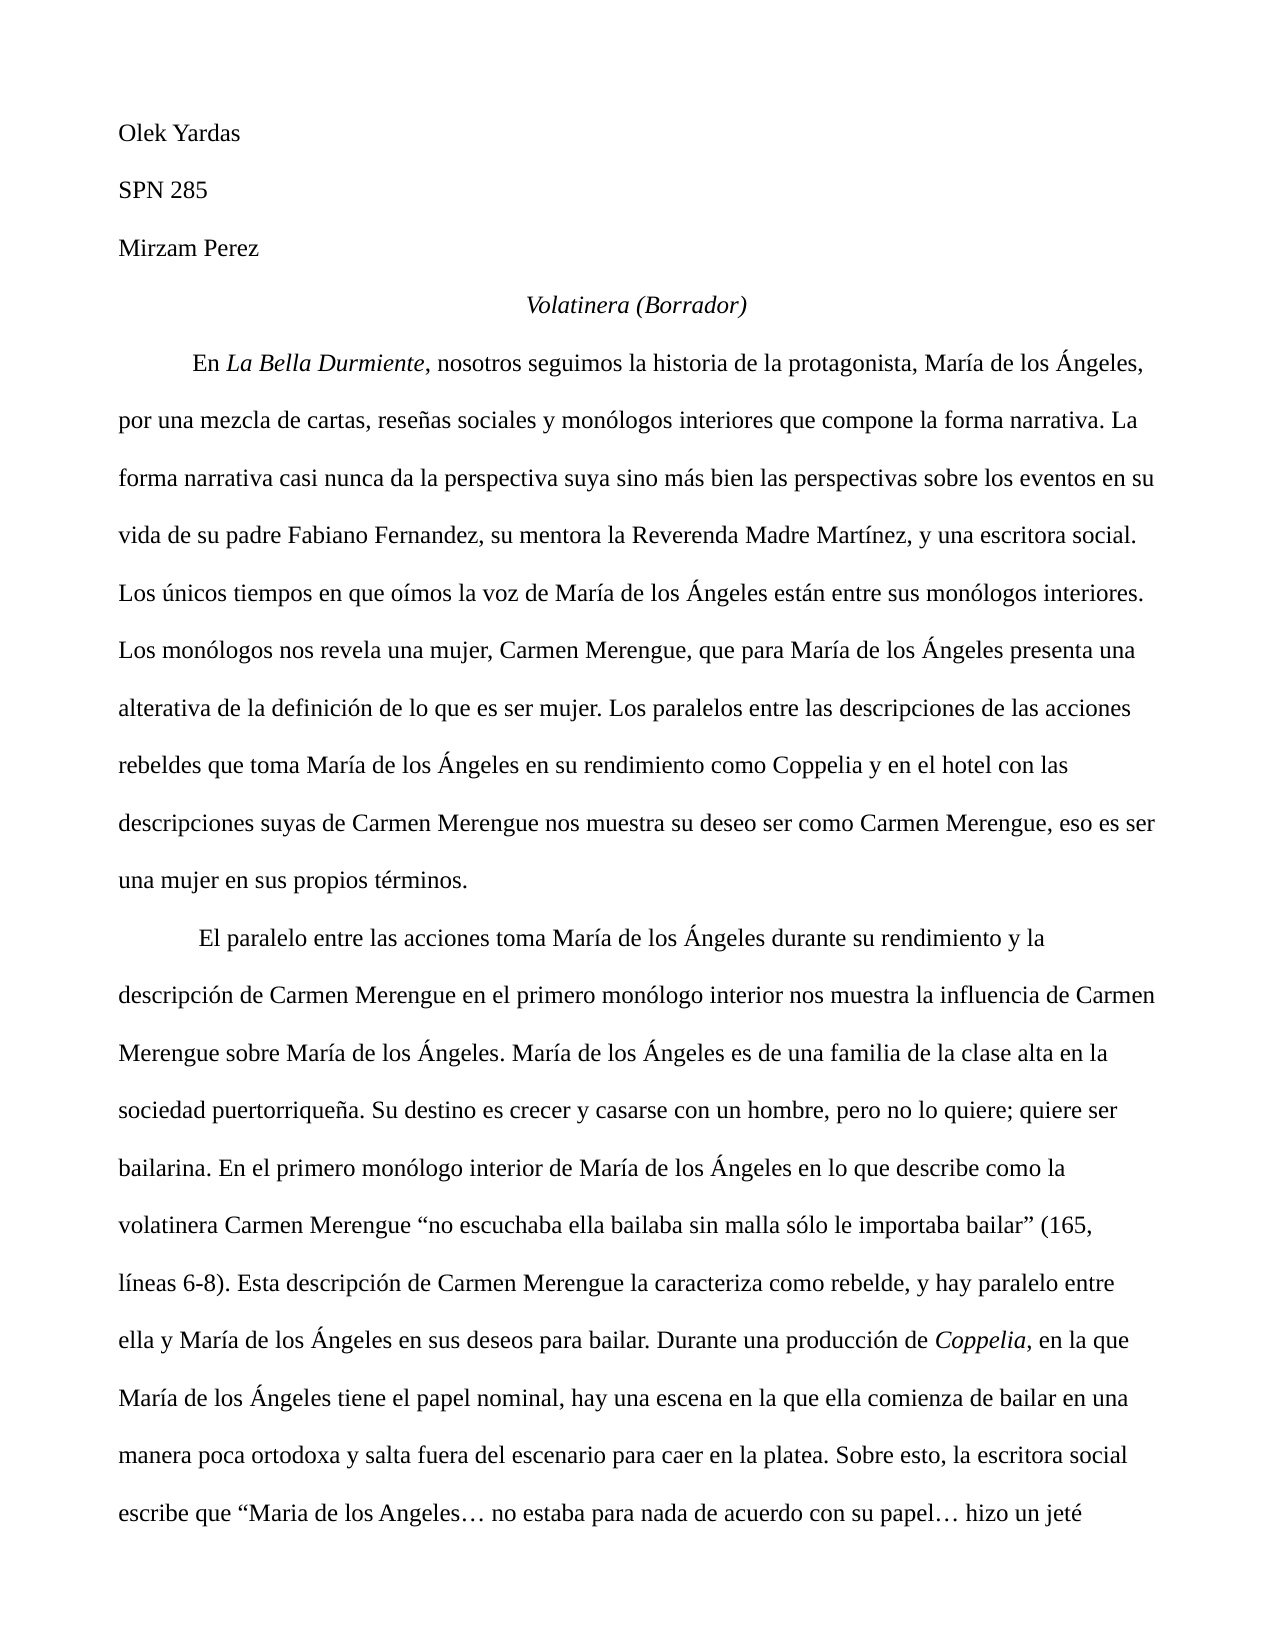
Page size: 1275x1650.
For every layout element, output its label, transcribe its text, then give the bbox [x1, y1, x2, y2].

text SPN 285 [118, 176, 1157, 204]
text Mirzam Perez [118, 233, 1157, 262]
text El paralelo entre las acciones toma María de los Ángeles durante su rendimiento y la descripción de Carmen Merengue en el primero monólogo interior nos muestra la influencia de Carmen Merengue sobre María de los Ángeles. María de los Ángeles es de una familia de la clase alta en la sociedad puertorriqueña. Su destino es crecer y casarse con un hombre, pero no lo quiere; quiere ser bailarina. En el primero monólogo interior de María de los Ángeles en lo que describe como la volatinera Carmen Merengue “no escuchaba ella bailaba sin malla sólo le importaba bailar” (165, líneas 6-8). Esta descripción de Carmen Merengue la caracteriza como rebelde, y hay paralelo entre ella y María de los Ángeles en sus deseos para bailar. Durante una producción de Coppelia, en la que María de los Ángeles tiene el papel nominal, hay una escena en la que ella comienza de bailar en una manera poca ortodoxa y salta fuera del escenario para caer en la platea. Sobre esto, la escritora social escribe que “Maria de los Angeles… no estaba para nada de acuerdo con su papel… hizo un jeté [118, 923, 1157, 1527]
text Volatinera (Borrador) [118, 291, 1157, 319]
text En La Bella Durmiente, nosotros seguimos la historia de la protagonista, María de los Ángeles, por una mezcla de cartas, reseñas sociales y monólogos interiores que compone la forma narrativa. La forma narrativa casi nunca da la perspectiva suya sino más bien las perspectivas sobre los eventos en su vida de su padre Fabiano Fernandez, su mentora la Reverenda Madre Martínez, y una escritora social. Los únicos tiempos en que oímos la voz de María de los Ángeles están entre sus monólogos interiores. Los monólogos nos revela una mujer, Carmen Merengue, que para María de los Ángeles presenta una alterativa de la definición de lo que es ser mujer. Los paralelos entre las descripciones de las acciones rebeldes que toma María de los Ángeles en su rendimiento como Coppelia y en el hotel con las descripciones suyas de Carmen Merengue nos muestra su deseo ser como Carmen Merengue, eso es ser una mujer en sus propios términos. [118, 348, 1157, 894]
text Olek Yardas [118, 118, 1157, 147]
